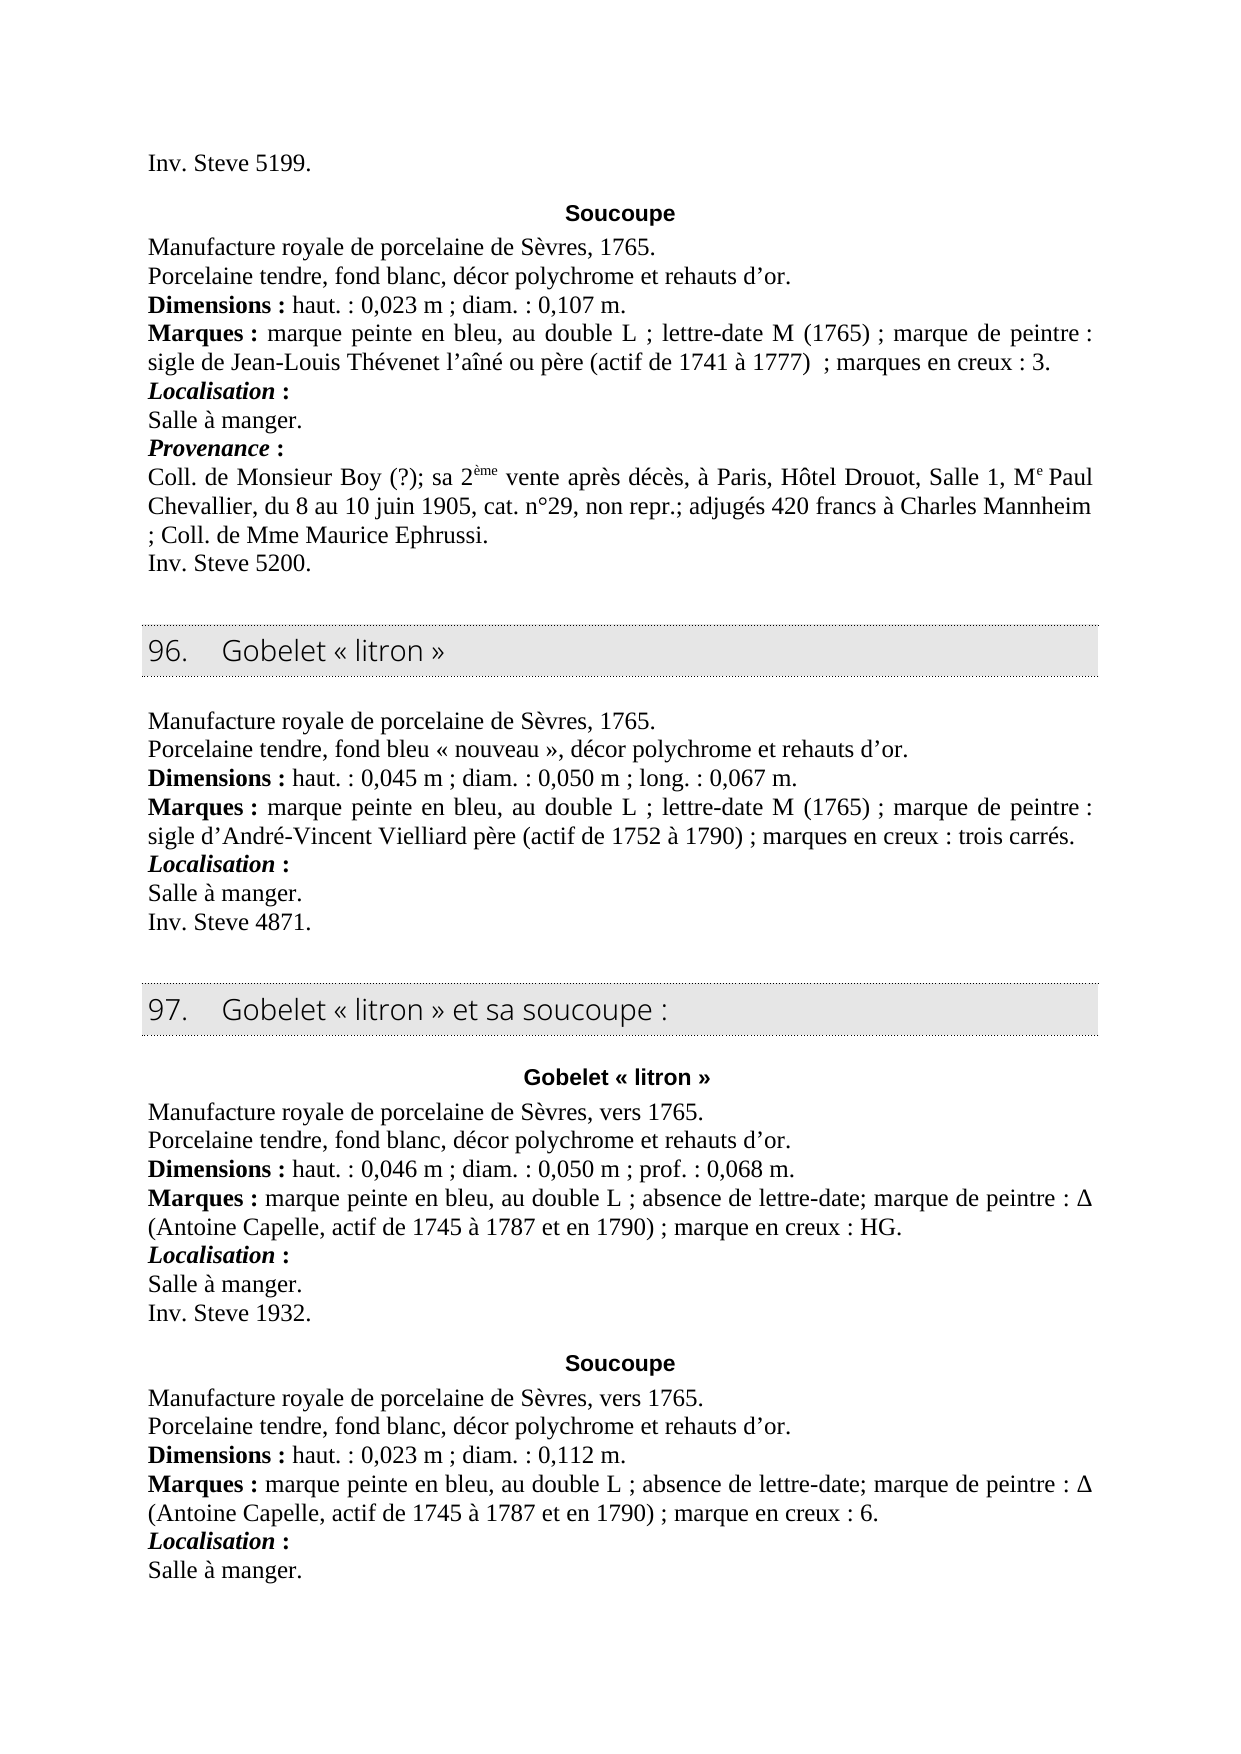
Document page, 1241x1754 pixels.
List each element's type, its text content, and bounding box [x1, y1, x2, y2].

text Manufacture royale de porcelaine de Sèvres, 1765. [148, 232, 1093, 261]
text Salle à manger. [148, 1555, 1093, 1584]
text Localisation : [148, 1526, 1093, 1555]
text Marques : marque peinte en bleu, au double L ; lettre-date M (1765) ; marque de peintre : sigle de Jean-Louis Thévenet l’aîné ou père (actif de 1741 à 1777) ; marques en creux : 3. [148, 318, 1093, 376]
text Localisation : [148, 376, 1093, 405]
subtitle Soucoupe [148, 1350, 1093, 1377]
subtitle Gobelet « litron » [148, 1064, 1093, 1091]
text Manufacture royale de porcelaine de Sèvres, vers 1765. [148, 1383, 1093, 1411]
text Inv. Steve 5199. [148, 148, 1093, 176]
text Marques : marque peinte en bleu, au double L ; absence de lettre-date; marque de peintre : Δ (Antoine Capelle, actif de 1745 à 1787 et en 1790) ; marque en creux : HG. [148, 1183, 1093, 1240]
text Salle à manger. [148, 405, 1093, 433]
text Porcelaine tendre, fond blanc, décor polychrome et rehauts d’or. [148, 1125, 1093, 1154]
text Porcelaine tendre, fond blanc, décor polychrome et rehauts d’or. [148, 1411, 1093, 1440]
text Coll. de Monsieur Boy (?); sa 2ème vente après décès, à Paris, Hôtel Drouot, Salle 1, Me Paul Chevallier, du 8 au 10 juin 1905, cat. n°29, non repr.; adjugés 420 francs à Charles Mannheim ; Coll. de Mme Maurice Ephrussi. [148, 462, 1093, 548]
text Inv. Steve 4871. [148, 907, 1093, 936]
text Marques : marque peinte en bleu, au double L ; lettre-date M (1765) ; marque de peintre : sigle d’André-Vincent Vielliard père (actif de 1752 à 1790) ; marques en creux : trois carrés. [148, 792, 1093, 849]
text Manufacture royale de porcelaine de Sèvres, vers 1765. [148, 1097, 1093, 1125]
text Inv. Steve 5200. [148, 548, 1093, 577]
text Porcelaine tendre, fond bleu « nouveau », décor polychrome et rehauts d’or. [148, 734, 1093, 763]
text Dimensions : haut. : 0,045 m ; diam. : 0,050 m ; long. : 0,067 m. [148, 763, 1093, 792]
text Porcelaine tendre, fond blanc, décor polychrome et rehauts d’or. [148, 261, 1093, 290]
text Localisation : [148, 849, 1093, 878]
text Salle à manger. [148, 878, 1093, 907]
text Localisation : [148, 1240, 1093, 1269]
text Provenance : [148, 433, 1093, 462]
text Dimensions : haut. : 0,023 m ; diam. : 0,107 m. [148, 290, 1093, 318]
subtitle Soucoupe [148, 200, 1093, 226]
text Manufacture royale de porcelaine de Sèvres, 1765. [148, 706, 1093, 734]
text Inv. Steve 1932. [148, 1298, 1093, 1327]
subtitle Gobelet « litron » [142, 624, 1098, 676]
subtitle Gobelet « litron » et sa soucoupe : [142, 983, 1098, 1035]
text Marques : marque peinte en bleu, au double L ; absence de lettre-date; marque de peintre : Δ (Antoine Capelle, actif de 1745 à 1787 et en 1790) ; marque en creux : 6. [148, 1469, 1093, 1526]
text Salle à manger. [148, 1269, 1093, 1298]
text Dimensions : haut. : 0,023 m ; diam. : 0,112 m. [148, 1440, 1093, 1469]
text Dimensions : haut. : 0,046 m ; diam. : 0,050 m ; prof. : 0,068 m. [148, 1154, 1093, 1183]
